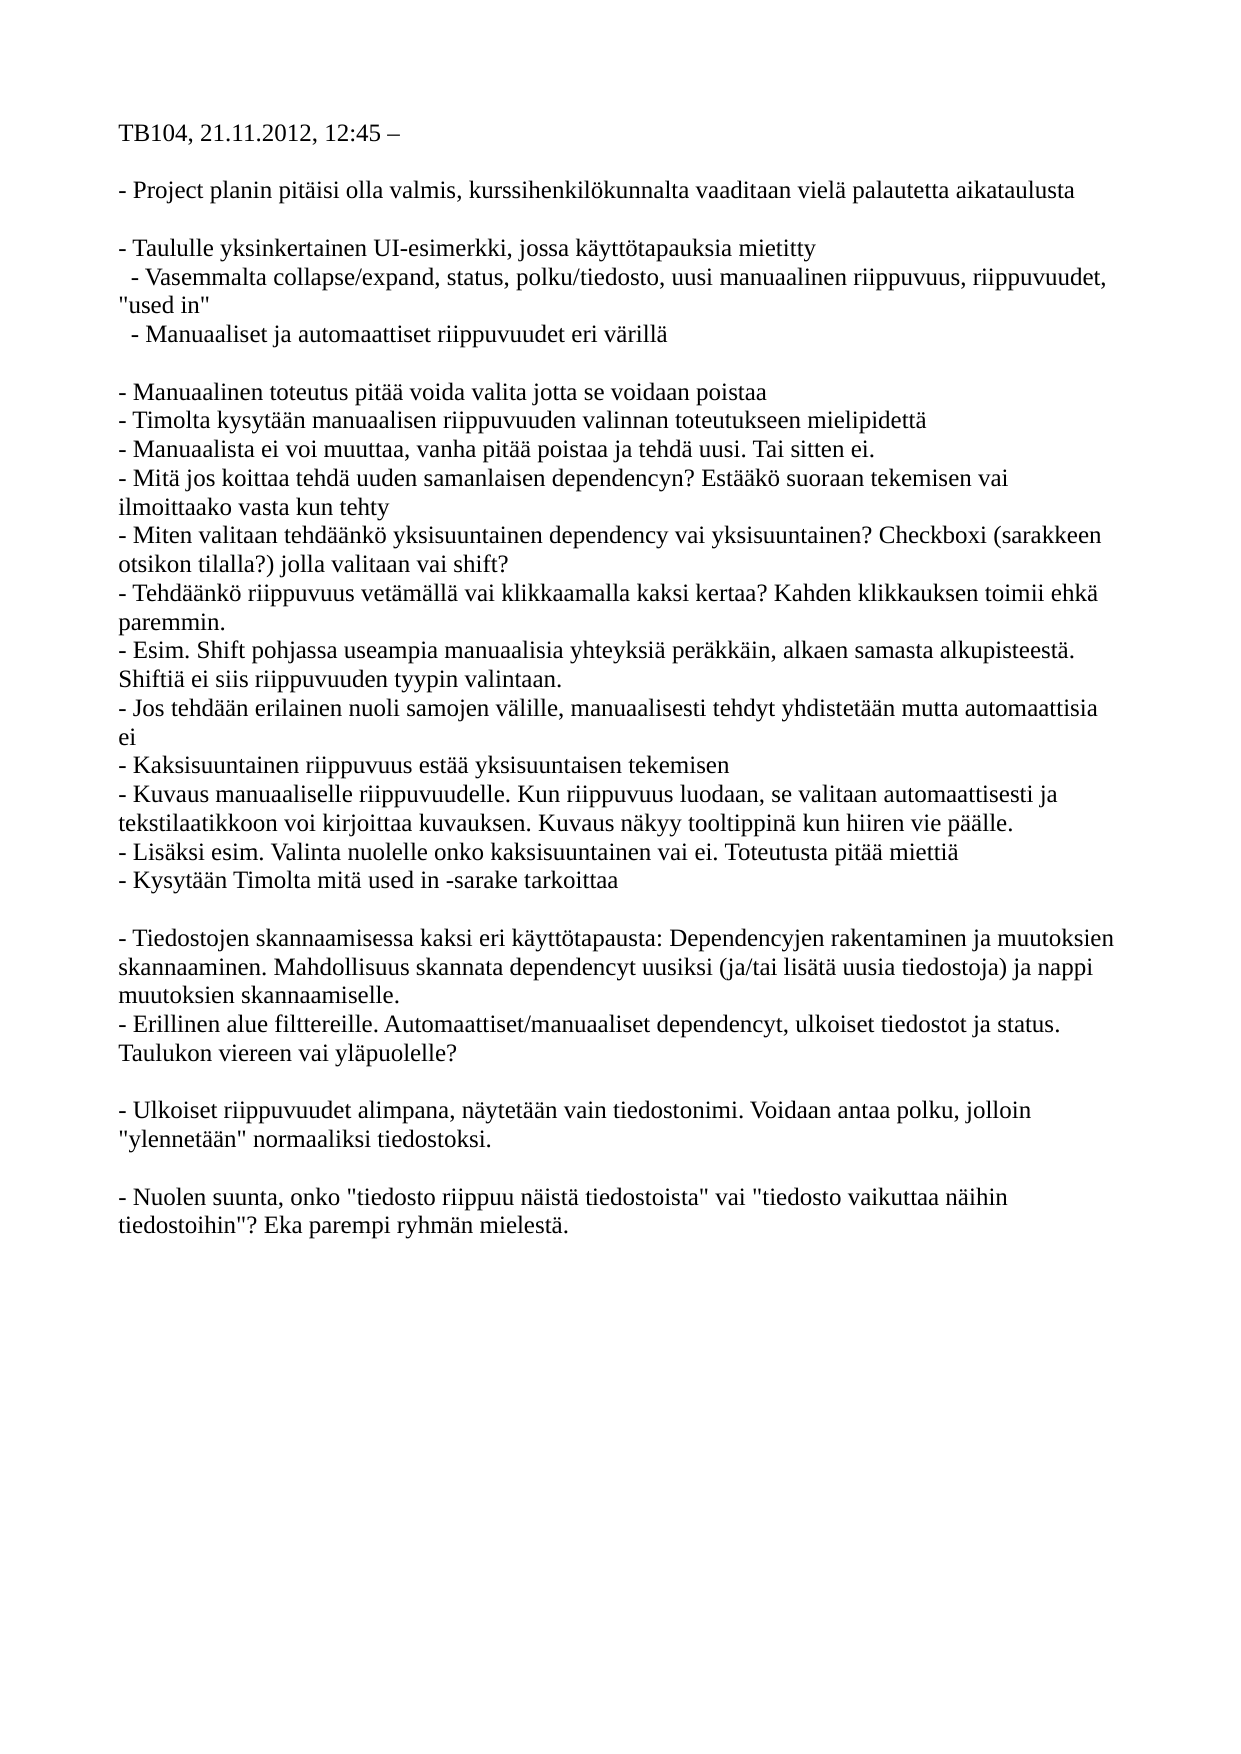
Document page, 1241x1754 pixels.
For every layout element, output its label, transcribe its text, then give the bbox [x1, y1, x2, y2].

text - Erillinen alue filttereille. Automaattiset/manuaaliset dependencyt, ulkoiset tiedostot ja status. Taulukon viereen vai yläpuolelle? [118, 1009, 1122, 1067]
text - Vasemmalta collapse/expand, status, polku/tiedosto, uusi manuaalinen riippuvuus, riippuvuudet, "used in" - Manuaaliset ja automaattiset riippuvuudet eri värillä [118, 262, 1122, 348]
text - Miten valitaan tehdäänkö yksisuuntainen dependency vai yksisuuntainen? Checkboxi (sarakkeen otsikon tilalla?) jolla valitaan vai shift? [118, 521, 1122, 578]
text - Project planin pitäisi olla valmis, kurssihenkilökunnalta vaaditaan vielä palautetta aikataulusta [118, 176, 1122, 204]
text - Jos tehdään erilainen nuoli samojen välille, manuaalisesti tehdyt yhdistetään mutta automaattisia ei [118, 693, 1122, 751]
text - Tiedostojen skannaamisessa kaksi eri käyttötapausta: Dependencyjen rakentaminen ja muutoksien skannaaminen. Mahdollisuus skannata dependencyt uusiksi (ja/tai lisätä uusia tiedostoja) ja nappi muutoksien skannaamiselle. [118, 923, 1122, 1009]
text - Ulkoiset riippuvuudet alimpana, näytetään vain tiedostonimi. Voidaan antaa polku, jolloin "ylennetään" normaaliksi tiedostoksi. [118, 1096, 1122, 1153]
text - Nuolen suunta, onko "tiedosto riippuu näistä tiedostoista" vai "tiedosto vaikuttaa näihin tiedostoihin"? Eka parempi ryhmän mielestä. [118, 1182, 1122, 1239]
text - Esim. Shift pohjassa useampia manuaalisia yhteyksiä peräkkäin, alkaen samasta alkupisteestä. Shiftiä ei siis riippuvuuden tyypin valintaan. [118, 636, 1122, 693]
text - Taululle yksinkertainen UI-esimerkki, jossa käyttötapauksia mietitty [118, 233, 1122, 262]
text - Kaksisuuntainen riippuvuus estää yksisuuntaisen tekemisen [118, 751, 1122, 779]
text - Mitä jos koittaa tehdä uuden samanlaisen dependencyn? Estääkö suoraan tekemisen vai ilmoittaako vasta kun tehty [118, 463, 1122, 521]
text - Manuaalinen toteutus pitää voida valita jotta se voidaan poistaa - Timolta kysytään manuaalisen riippuvuuden valinnan toteutukseen mielipidettä - Manuaalista ei voi muuttaa, vanha pitää poistaa ja tehdä uusi. Tai sitten ei. [118, 377, 1122, 463]
text - Kysytään Timolta mitä used in -sarake tarkoittaa [118, 866, 1122, 894]
text TB104, 21.11.2012, 12:45 – [118, 118, 1122, 147]
text - Kuvaus manuaaliselle riippuvuudelle. Kun riippuvuus luodaan, se valitaan automaattisesti ja tekstilaatikkoon voi kirjoittaa kuvauksen. Kuvaus näkyy tooltippinä kun hiiren vie päälle. [118, 779, 1122, 837]
text - Tehdäänkö riippuvuus vetämällä vai klikkaamalla kaksi kertaa? Kahden klikkauksen toimii ehkä paremmin. [118, 578, 1122, 636]
text - Lisäksi esim. Valinta nuolelle onko kaksisuuntainen vai ei. Toteutusta pitää miettiä [118, 837, 1122, 866]
